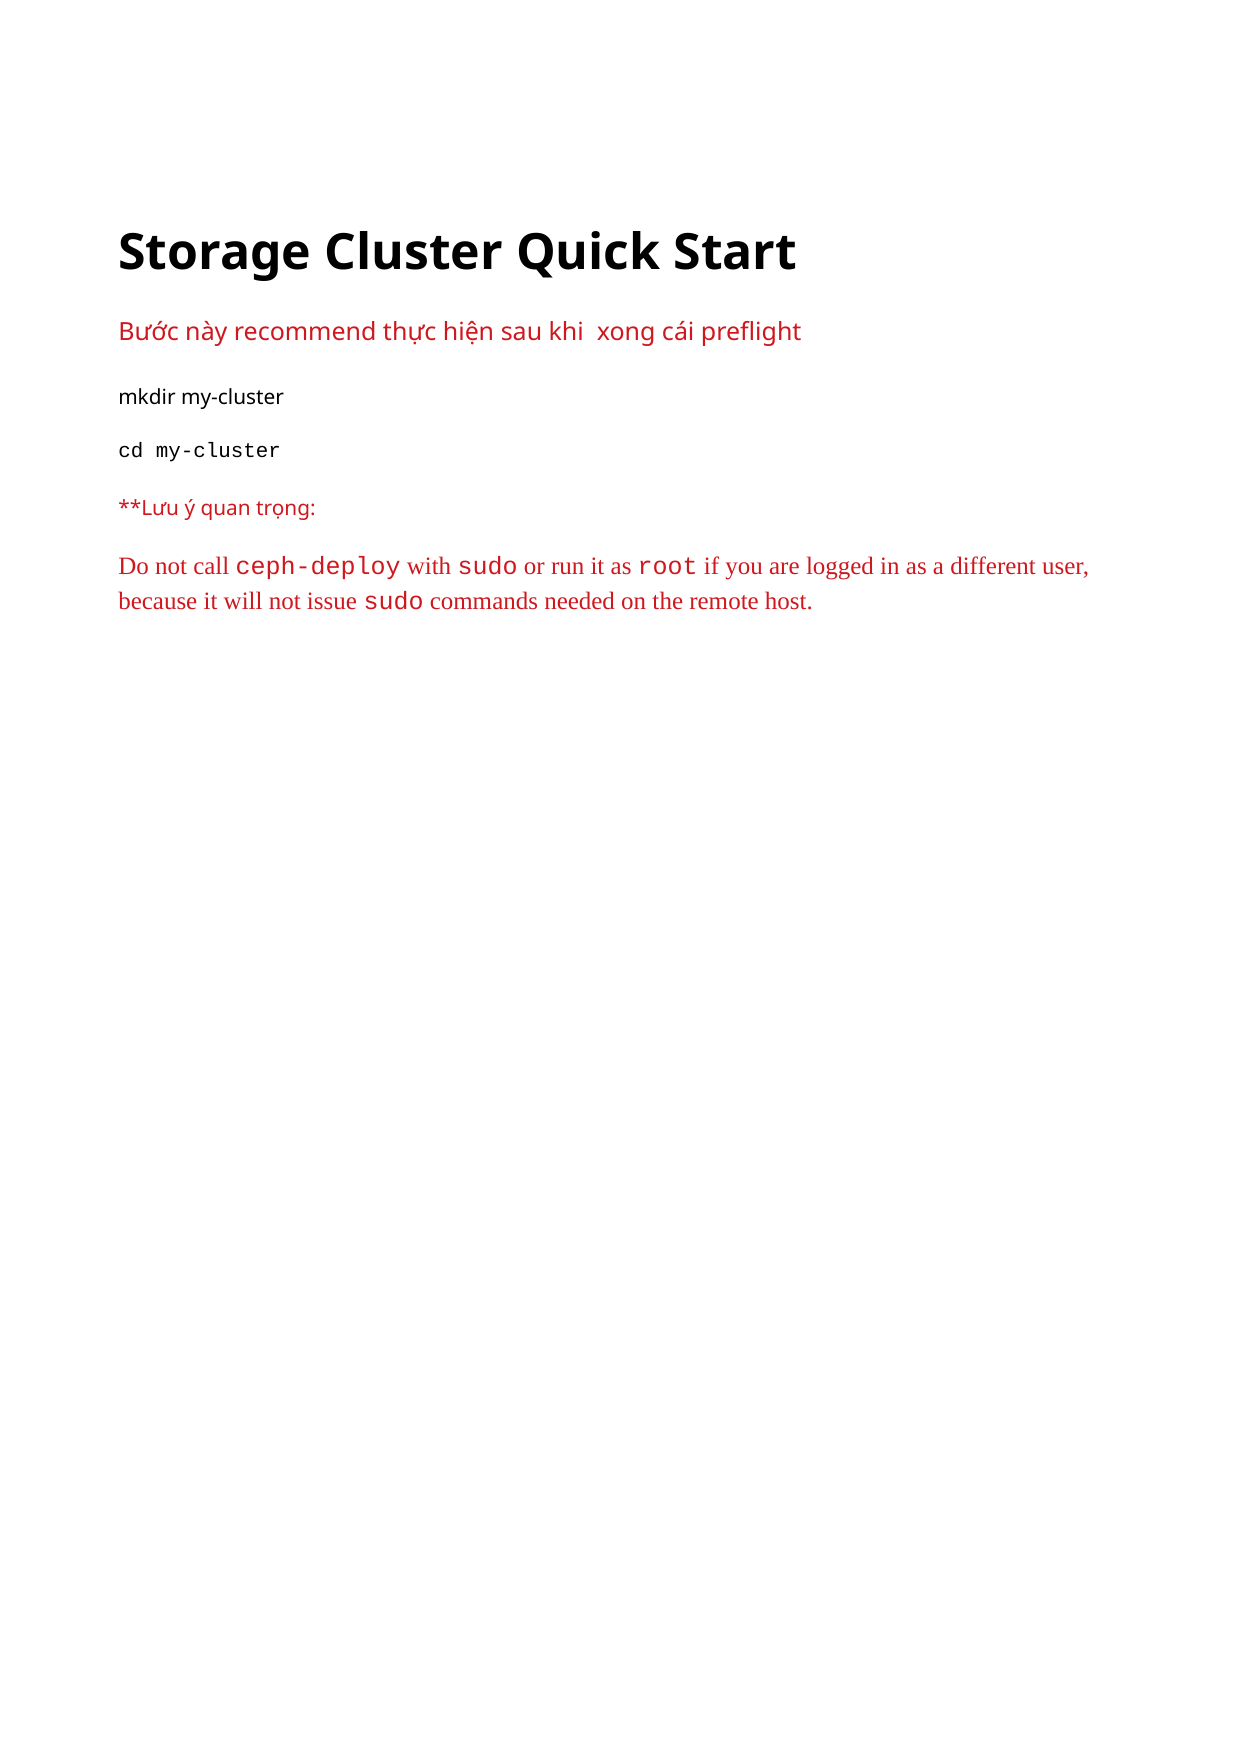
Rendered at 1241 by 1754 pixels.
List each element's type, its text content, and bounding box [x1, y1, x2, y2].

text cd my-cluster [118, 440, 1122, 463]
text mkdir my-cluster [118, 382, 1122, 410]
text **Lưu ý quan trọng: [118, 493, 1122, 521]
text Bước này recommend thực hiện sau khi xong cái preflight [118, 313, 1122, 347]
subtitle Storage Cluster Quick Start [118, 216, 1122, 284]
text Do not call ceph-deploy with sudo or run it as root if you are logged in as a different user, because it will not issue sudo commands needed on the remote host. [118, 551, 1122, 617]
